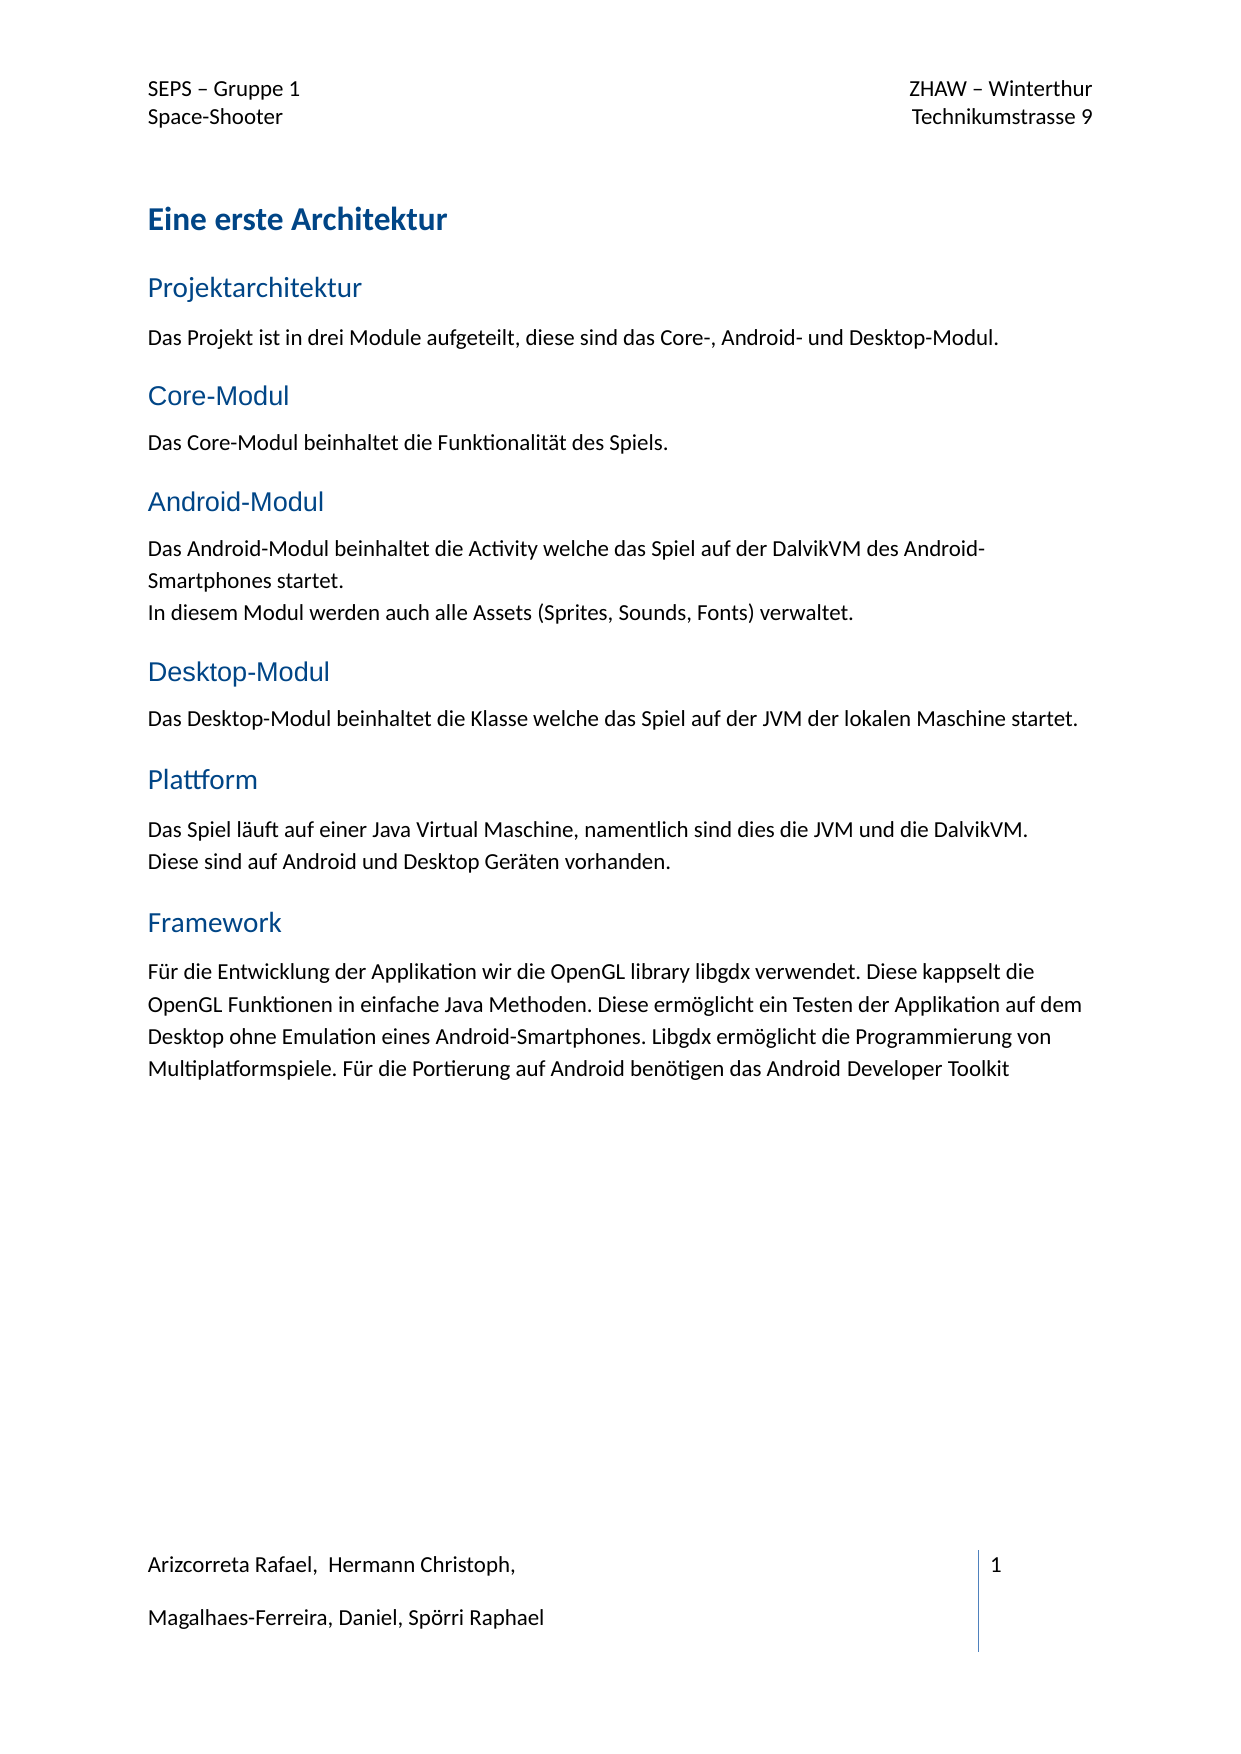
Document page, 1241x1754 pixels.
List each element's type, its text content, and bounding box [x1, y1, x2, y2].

subtitle Core-Modul [148, 380, 1093, 411]
text Das Core-Modul beinhaltet die Funktionalität des Spiels. [148, 428, 1093, 456]
subtitle Eine erste Architektur [148, 198, 1093, 238]
text Das Android-Modul beinhaltet die Activity welche das Spiel auf der DalvikVM des Android-Smartphones startet. In diesem Modul werden auch alle Assets (Sprites, Sounds, Fonts) verwaltet. [148, 534, 1093, 626]
text Das Spiel läuft auf einer Java Virtual Maschine, namentlich sind dies die JVM und die DalvikVM. Diese sind auf Android und Desktop Geräten vorhanden. [148, 815, 1093, 875]
subtitle Projektarchitektur [148, 269, 1093, 305]
text Das Desktop-Modul beinhaltet die Klasse welche das Spiel auf der JVM der lokalen Maschine startet. [148, 704, 1093, 732]
subtitle Desktop-Modul [148, 656, 1093, 687]
text Für die Entwicklung der Applikation wir die OpenGL library libgdx verwendet. Diese kappselt die OpenGL Funktionen in einfache Java Methoden. Diese ermöglicht ein Testen der Applikation auf dem Desktop ohne Emulation eines Android-Smartphones. Libgdx ermöglicht die Programmierung von Multiplatformspiele. Für die Portierung auf Android benötigen das Android Developer Toolkit [148, 957, 1093, 1082]
subtitle Plattform [148, 761, 1093, 797]
subtitle Android-Modul [148, 486, 1093, 517]
text Das Projekt ist in drei Module aufgeteilt, diese sind das Core-, Android- und Desktop-Modul. [148, 323, 1093, 351]
subtitle Framework [148, 904, 1093, 940]
